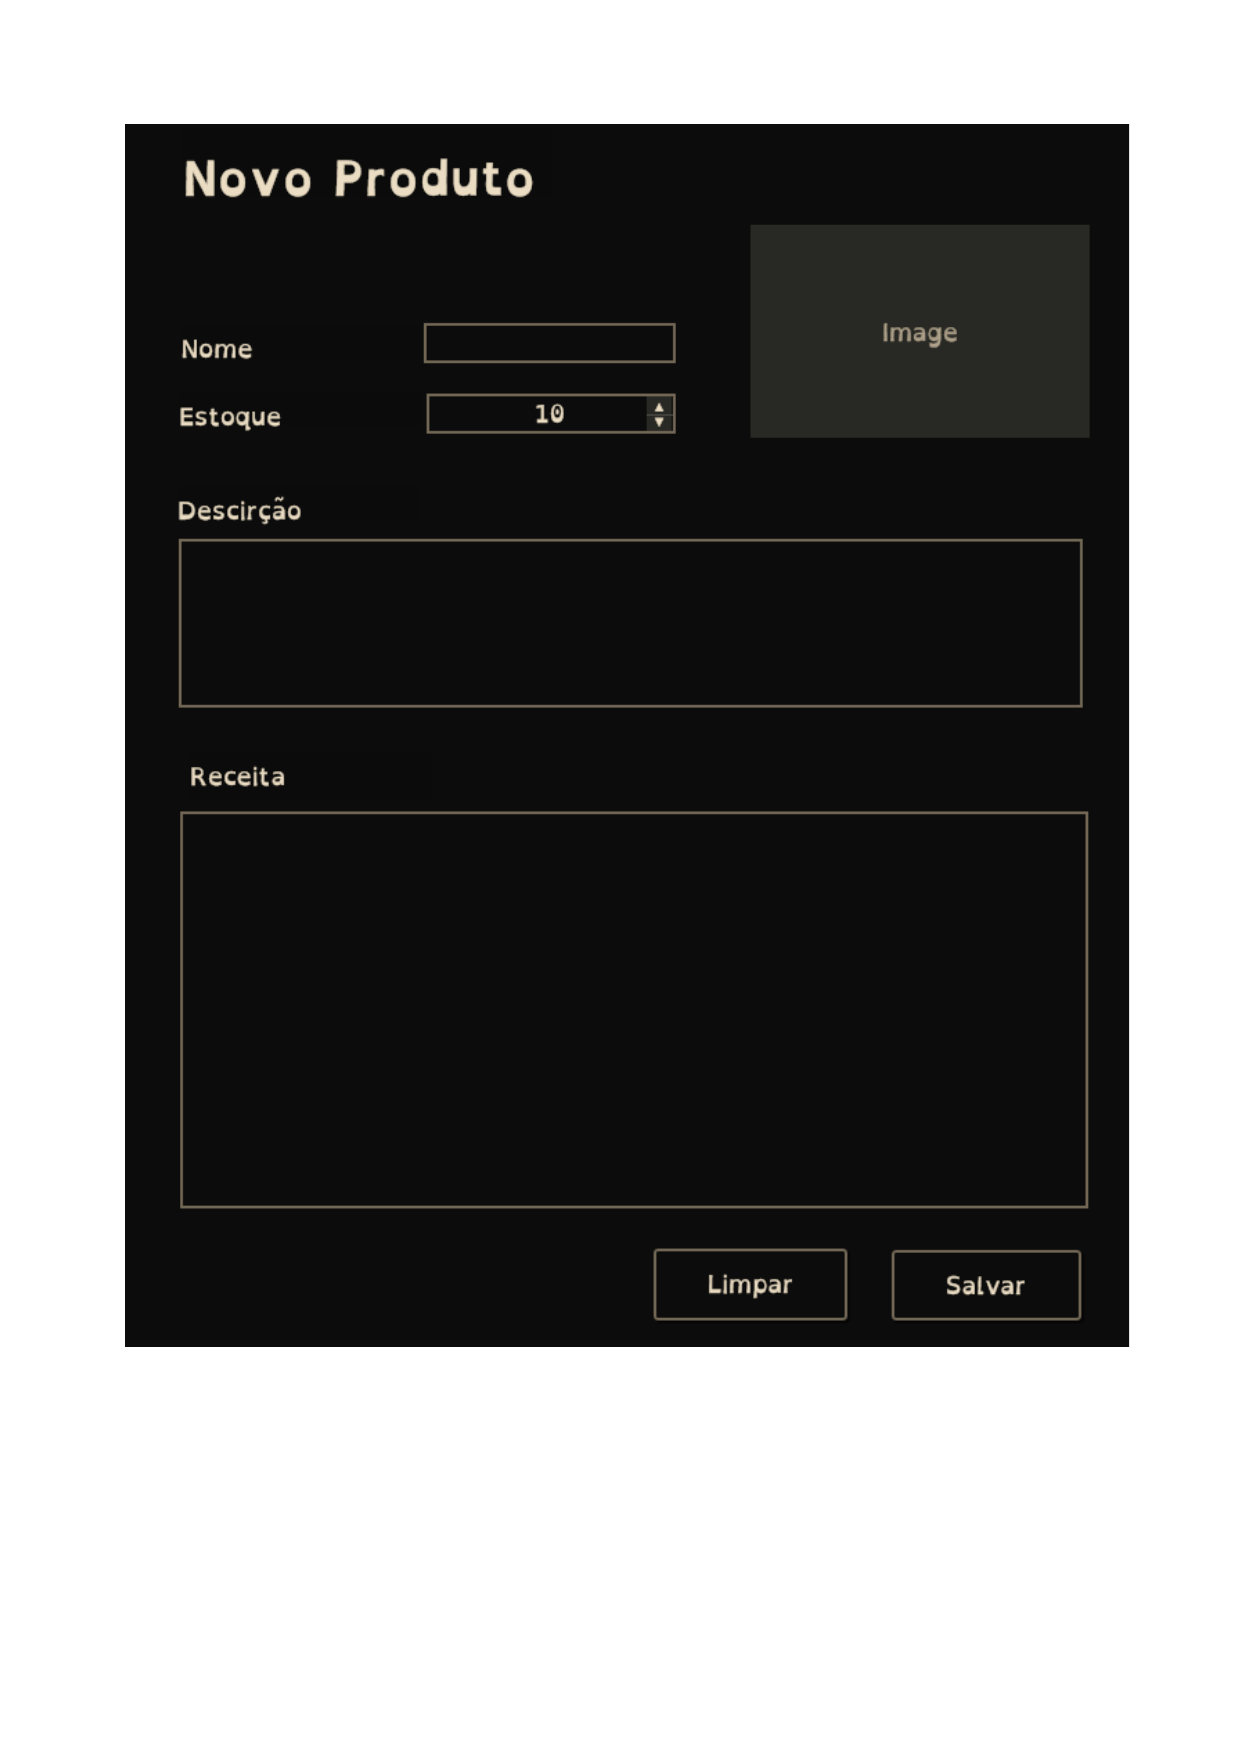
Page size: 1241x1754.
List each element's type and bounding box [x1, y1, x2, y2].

picture [125, 124, 1130, 1347]
